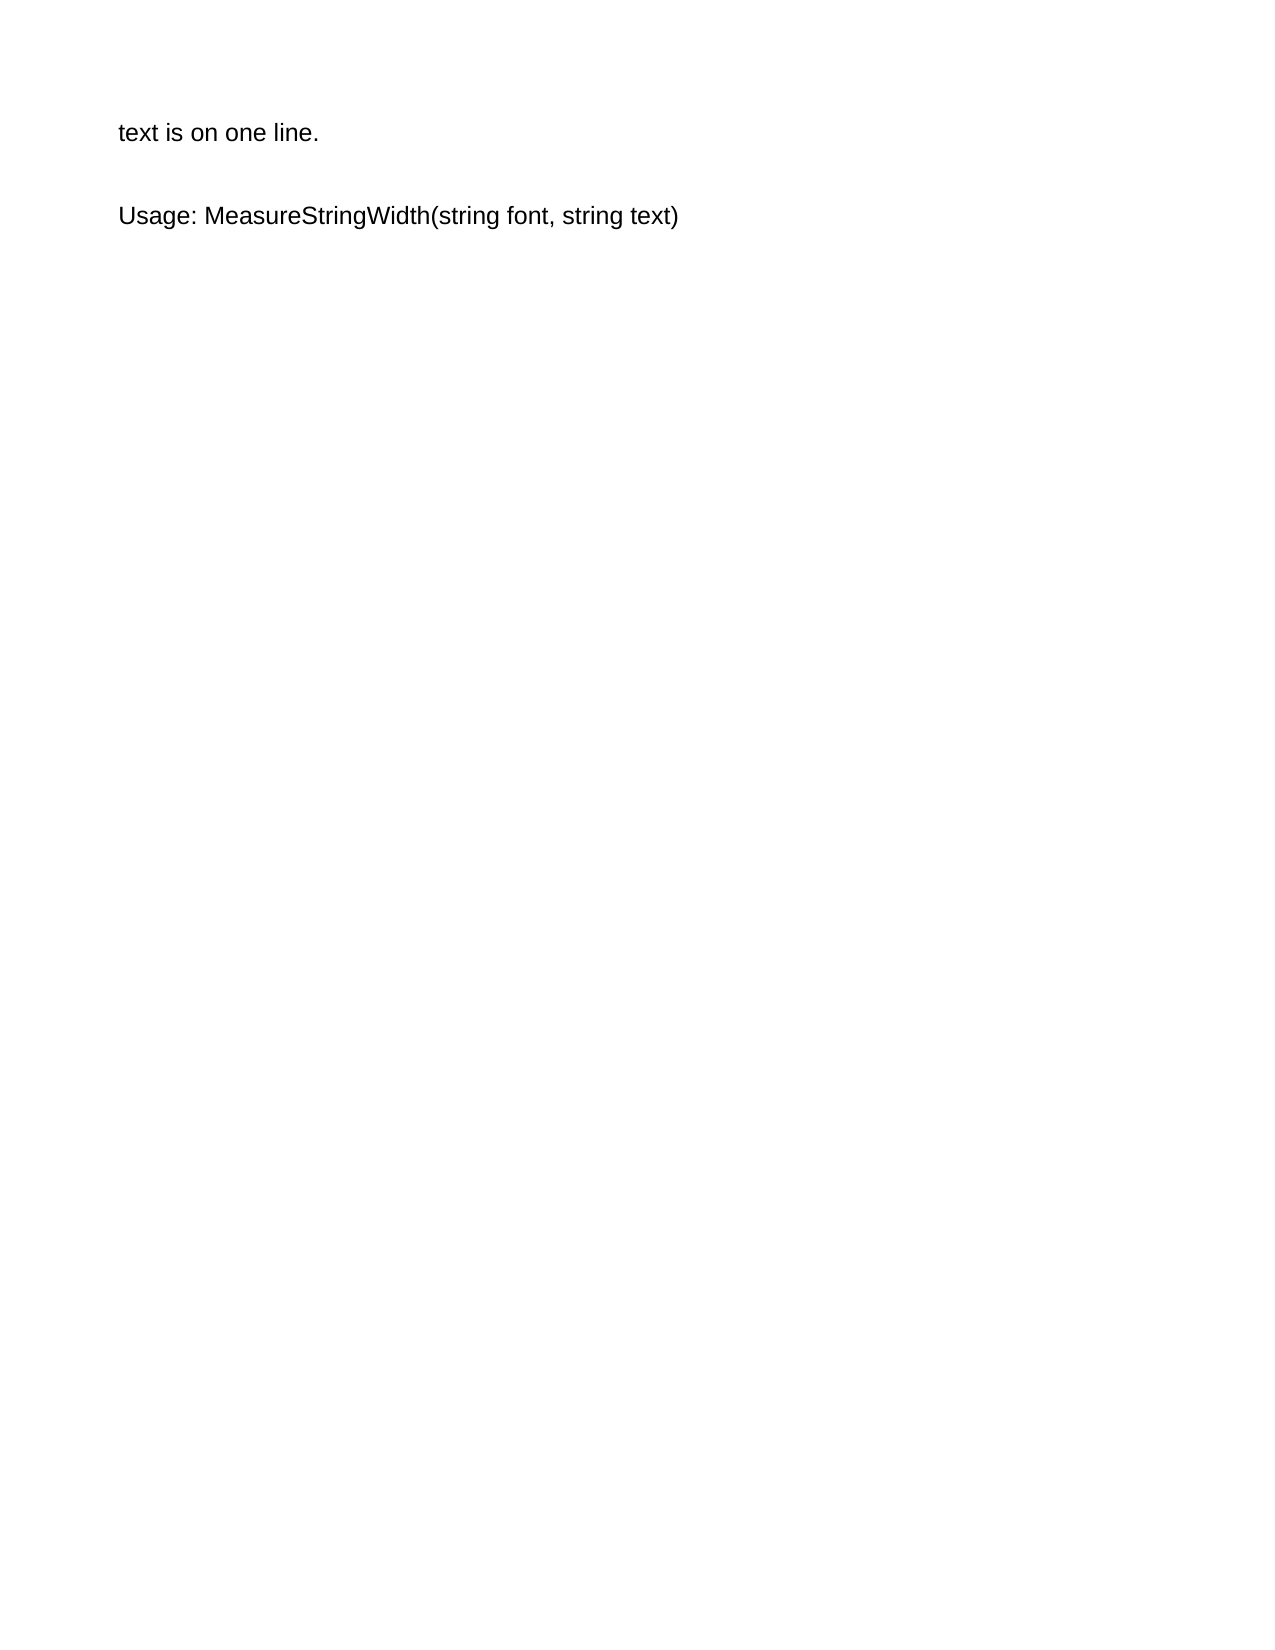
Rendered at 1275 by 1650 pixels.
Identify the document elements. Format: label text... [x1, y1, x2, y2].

text text is on one line. [118, 118, 1157, 147]
text Usage: MeasureStringWidth(string font, string text) [118, 201, 1157, 229]
